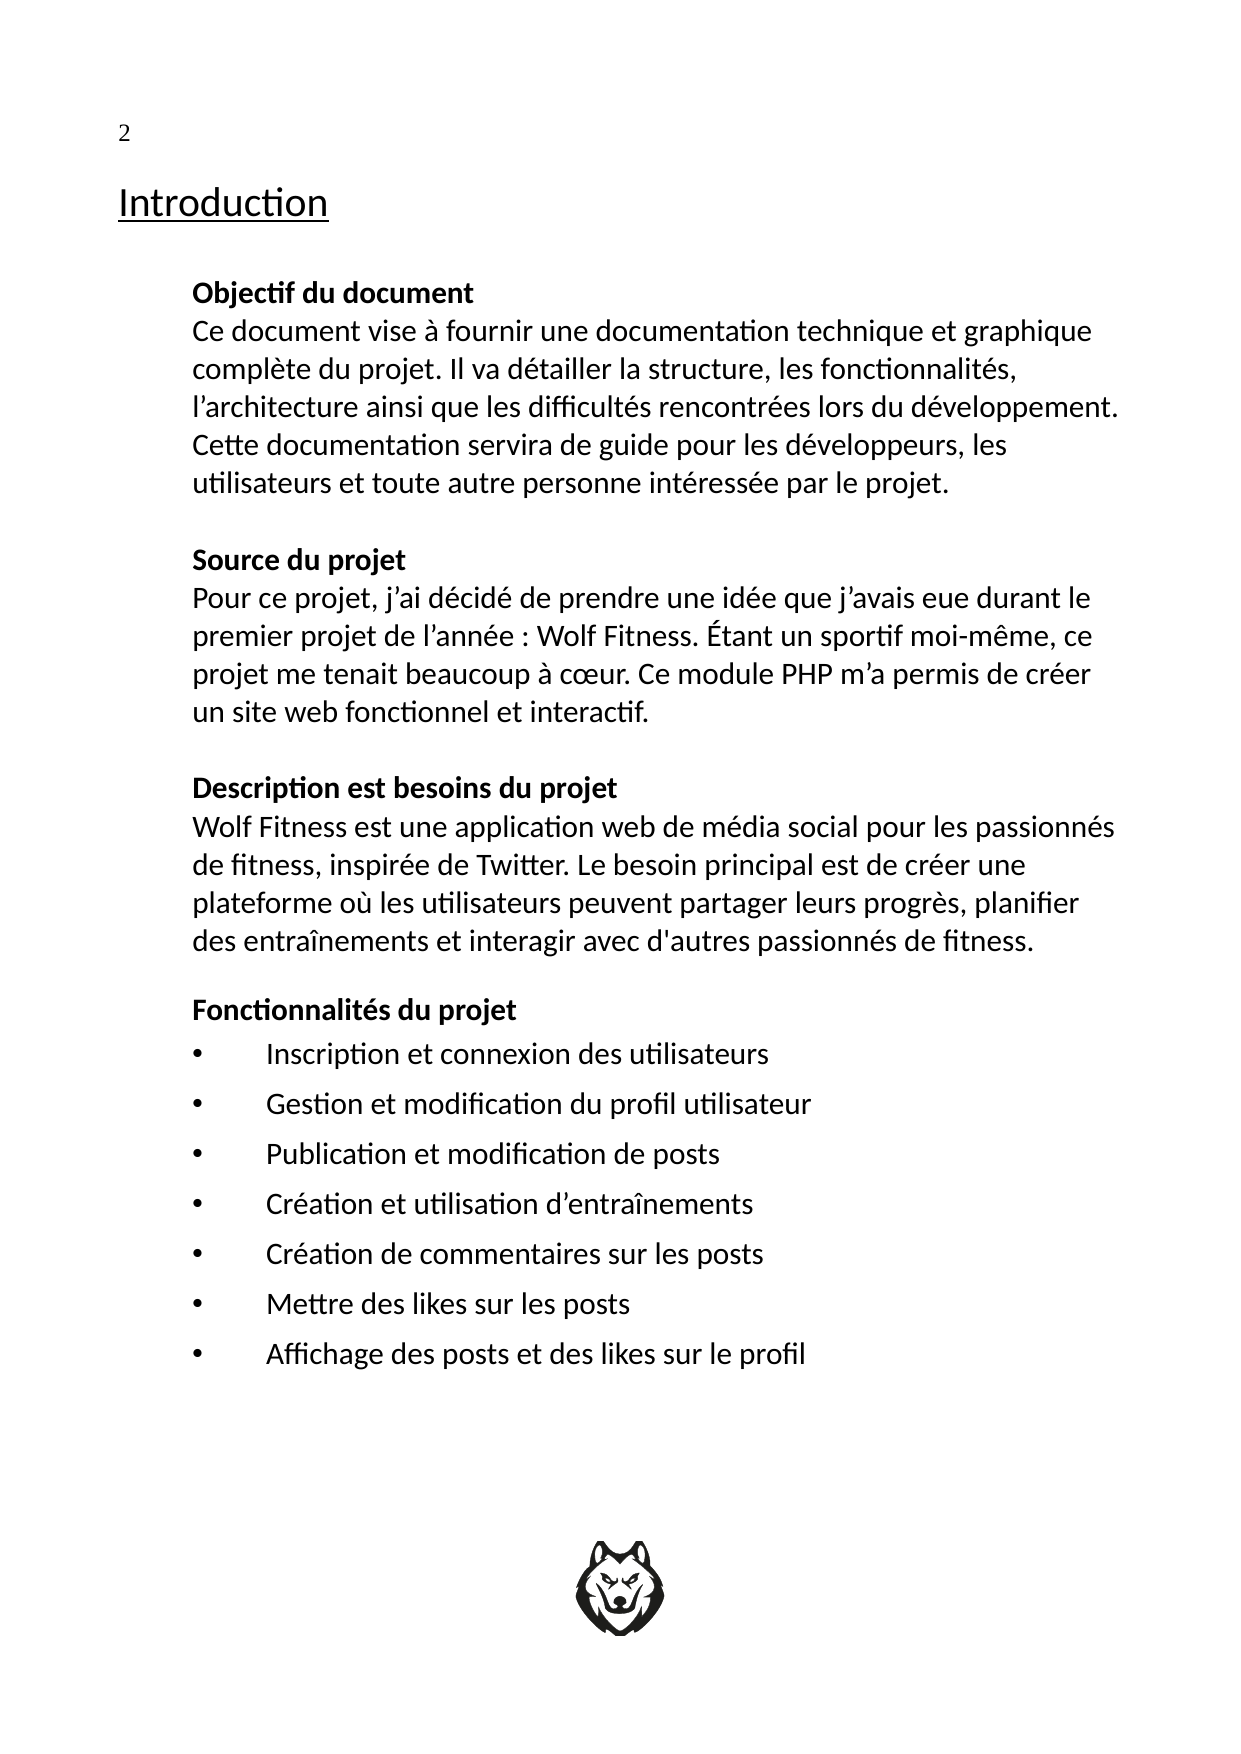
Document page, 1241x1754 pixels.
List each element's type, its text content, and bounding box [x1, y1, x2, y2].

text Description est besoins du projet [192, 769, 1122, 807]
list Création de commentaires sur les posts [192, 1234, 1122, 1272]
text Pour ce projet, j’ai décidé de prendre une idée que j’avais eue durant le premier projet de l’année : Wolf Fitness. Étant un sportif moi-même, ce projet me tenait beaucoup à cœur. Ce module PHP m’a permis de créer un site web fonctionnel et interactif. [192, 578, 1122, 731]
text Introduction [118, 176, 1122, 227]
list Inscription et connexion des utilisateurs [192, 1034, 1122, 1072]
list Affichage des posts et des likes sur le profil [192, 1334, 1122, 1372]
list Mettre des likes sur les posts [192, 1284, 1122, 1322]
text Fonctionnalités du projet [192, 990, 1122, 1028]
list Gestion et modification du profil utilisateur [192, 1084, 1122, 1122]
text Objectif du document [192, 273, 1122, 311]
text Wolf Fitness est une application web de média social pour les passionnés de fitness, inspirée de Twitter. Le besoin principal est de créer une plateforme où les utilisateurs peuvent partager leurs progrès, planifier des entraînements et interagir avec d'autres passionnés de fitness. [192, 807, 1122, 959]
text Source du projet [192, 540, 1122, 578]
text Ce document vise à fournir une documentation technique et graphique complète du projet. Il va détailler la structure, les fonctionnalités, l’architecture ainsi que les difficultés rencontrées lors du développement. Cette documentation servira de guide pour les développeurs, les utilisateurs et toute autre personne intéressée par le projet. [192, 311, 1122, 502]
list Publication et modification de posts [192, 1134, 1122, 1172]
list Création et utilisation d’entraînements [192, 1184, 1122, 1222]
